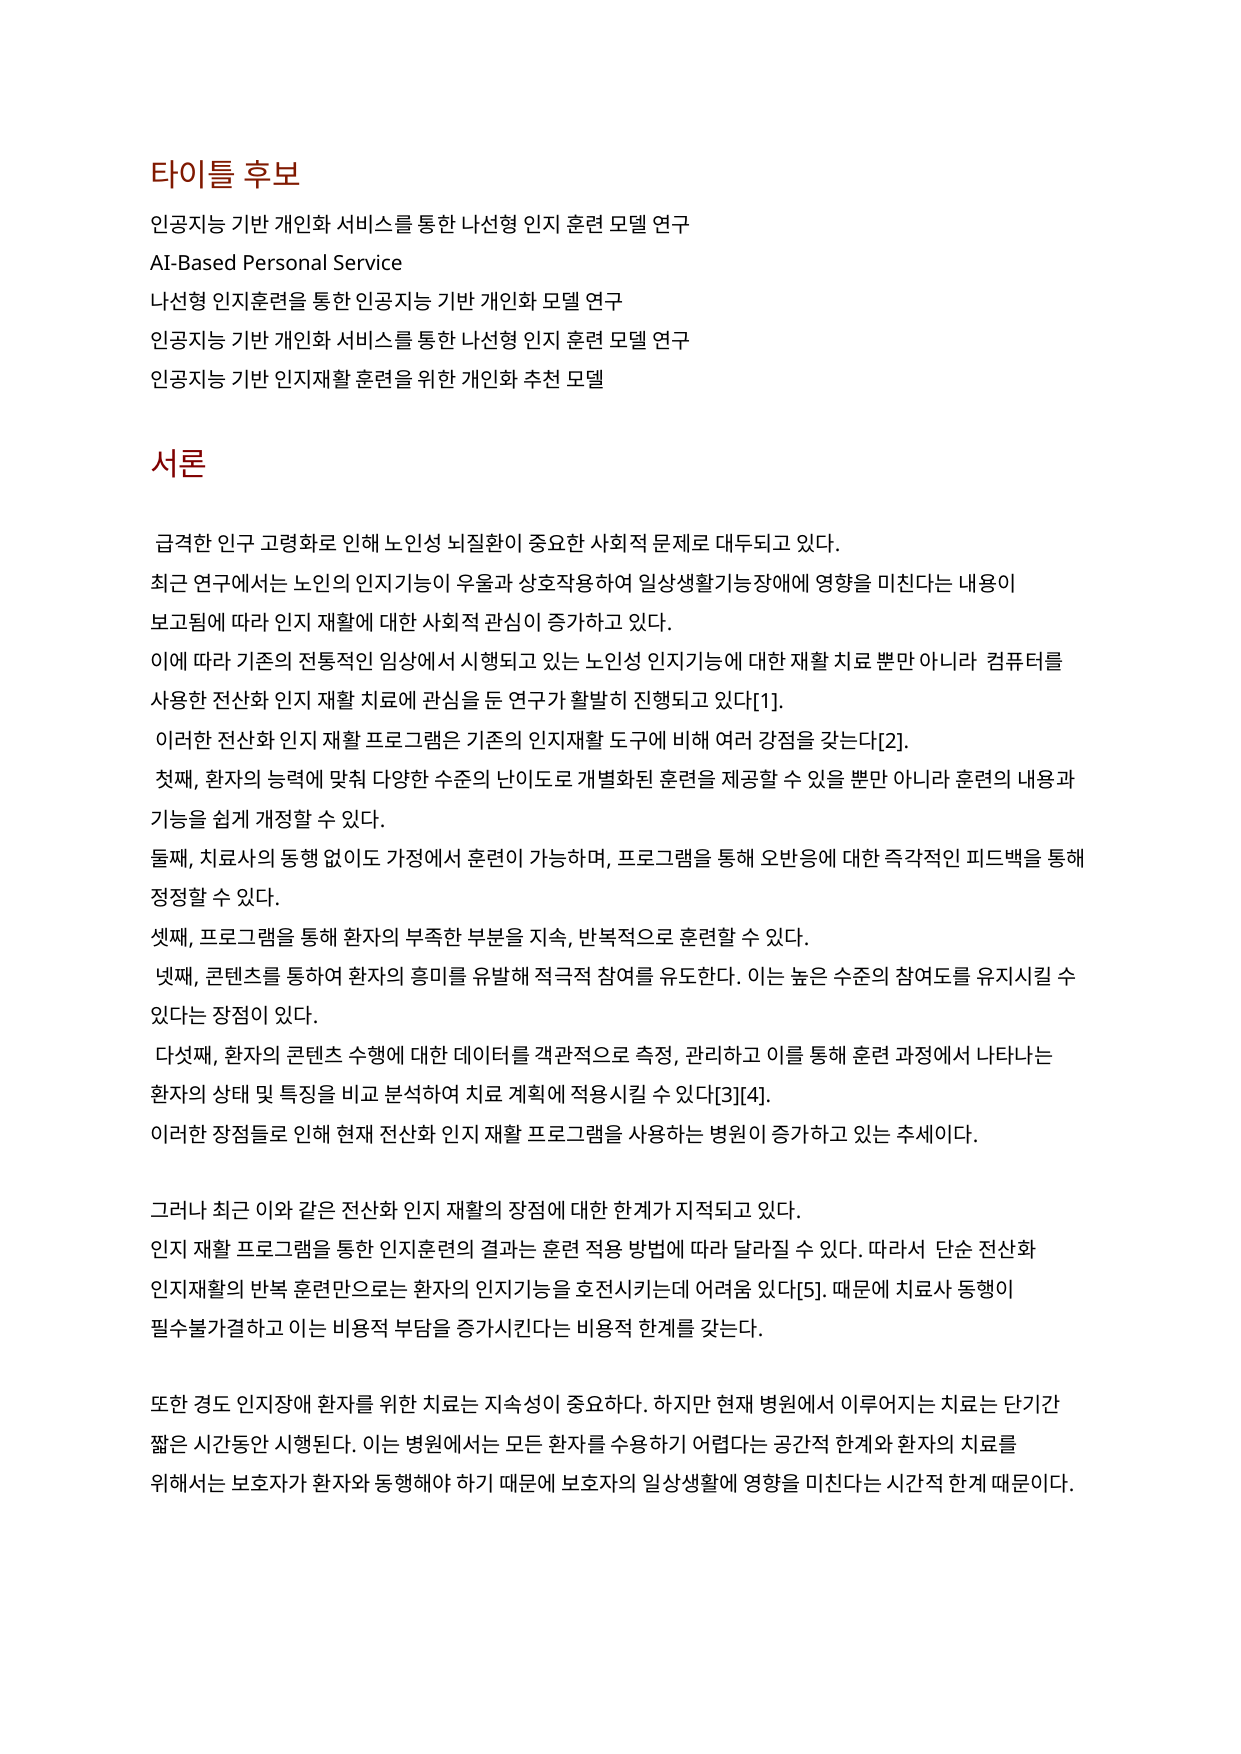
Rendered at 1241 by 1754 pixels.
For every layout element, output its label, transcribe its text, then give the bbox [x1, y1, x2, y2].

text 급격한 인구 고령화로 인해 노인성 뇌질환이 중요한 사회적 문제로 대두되고 있다. [150, 527, 1090, 558]
text 타이틀 후보 [150, 150, 1090, 195]
text 넷째, 콘텐츠를 통하여 환자의 흥미를 유발해 적극적 참여를 유도한다. 이는 높은 수준의 참여도를 유지시킬 수 있다는 장점이 있다. [150, 960, 1090, 1030]
text 인공지능 기반 개인화 서비스를 통한 나선형 인지 훈련 모델 연구 [150, 209, 1090, 239]
text 나선형 인지훈련을 통한 인공지능 기반 개인화 모델 연구 [150, 285, 1090, 315]
text 또한 경도 인지장애 환자를 위한 치료는 지속성이 중요하다. 하지만 현재 병원에서 이루어지는 치료는 단기간 짧은 시간동안 시행된다. 이는 병원에서는 모든 환자를 수용하기 어렵다는 공간적 한계와 환자의 치료를 위해서는 보호자가 환자와 동행해야 하기 때문에 보호자의 일상생활에 영향을 미친다는 시간적 한계 때문이다. [150, 1388, 1090, 1497]
text 이러한 장점들로 인해 현재 전산화 인지 재활 프로그램을 사용하는 병원이 증가하고 있는 추세이다. [150, 1118, 1090, 1148]
text 인공지능 기반 인지재활 훈련을 위한 개인화 추천 모델 [150, 363, 1090, 394]
text 둘째, 치료사의 동행 없이도 가정에서 훈련이 가능하며, 프로그램을 통해 오반응에 대한 즉각적인 피드백을 통해 정정할 수 있다. [150, 842, 1090, 912]
text 그러나 최근 이와 같은 전산화 인지 재활의 장점에 대한 한계가 지적되고 있다. [150, 1194, 1090, 1224]
text 첫째, 환자의 능력에 맞춰 다양한 수준의 난이도로 개별화된 훈련을 제공할 수 있을 뿐만 아니라 훈련의 내용과 기능을 쉽게 개정할 수 있다. [150, 763, 1090, 833]
text 인지 재활 프로그램을 통한 인지훈련의 결과는 훈련 적용 방법에 따라 달라질 수 있다. 따라서 단순 전산화 인지재활의 반복 훈련만으로는 환자의 인지기능을 호전시키는데 어려움 있다[5]. 때문에 치료사 동행이 필수불가결하고 이는 비용적 부담을 증가시킨다는 비용적 한계를 갖는다. [150, 1233, 1090, 1342]
text 이러한 전산화 인지 재활 프로그램은 기존의 인지재활 도구에 비해 여러 강점을 갖는다[2]. [150, 724, 1090, 754]
text 인공지능 기반 개인화 서비스를 통한 나선형 인지 훈련 모델 연구 [150, 324, 1090, 354]
text AI-Based Personal Service [150, 248, 1090, 276]
text 이에 따라 기존의 전통적인 임상에서 시행되고 있는 노인성 인지기능에 대한 재활 치료 뿐만 아니라 컴퓨터를 사용한 전산화 인지 재활 치료에 관심을 둔 연구가 활발히 진행되고 있다[1]. [150, 645, 1090, 715]
text 최근 연구에서는 노인의 인지기능이 우울과 상호작용하여 일상생활기능장애에 영향을 미친다는 내용이 보고됨에 따라 인지 재활에 대한 사회적 관심이 증가하고 있다. [150, 567, 1090, 636]
text 셋째, 프로그램을 통해 환자의 부족한 부분을 지속, 반복적으로 훈련할 수 있다. [150, 921, 1090, 951]
text 서론 [150, 439, 1090, 485]
text 다섯째, 환자의 콘텐츠 수행에 대한 데이터를 객관적으로 측정, 관리하고 이를 통해 훈련 과정에서 나타나는 환자의 상태 및 특징을 비교 분석하여 치료 계획에 적용시킬 수 있다[3][4]. [150, 1039, 1090, 1109]
